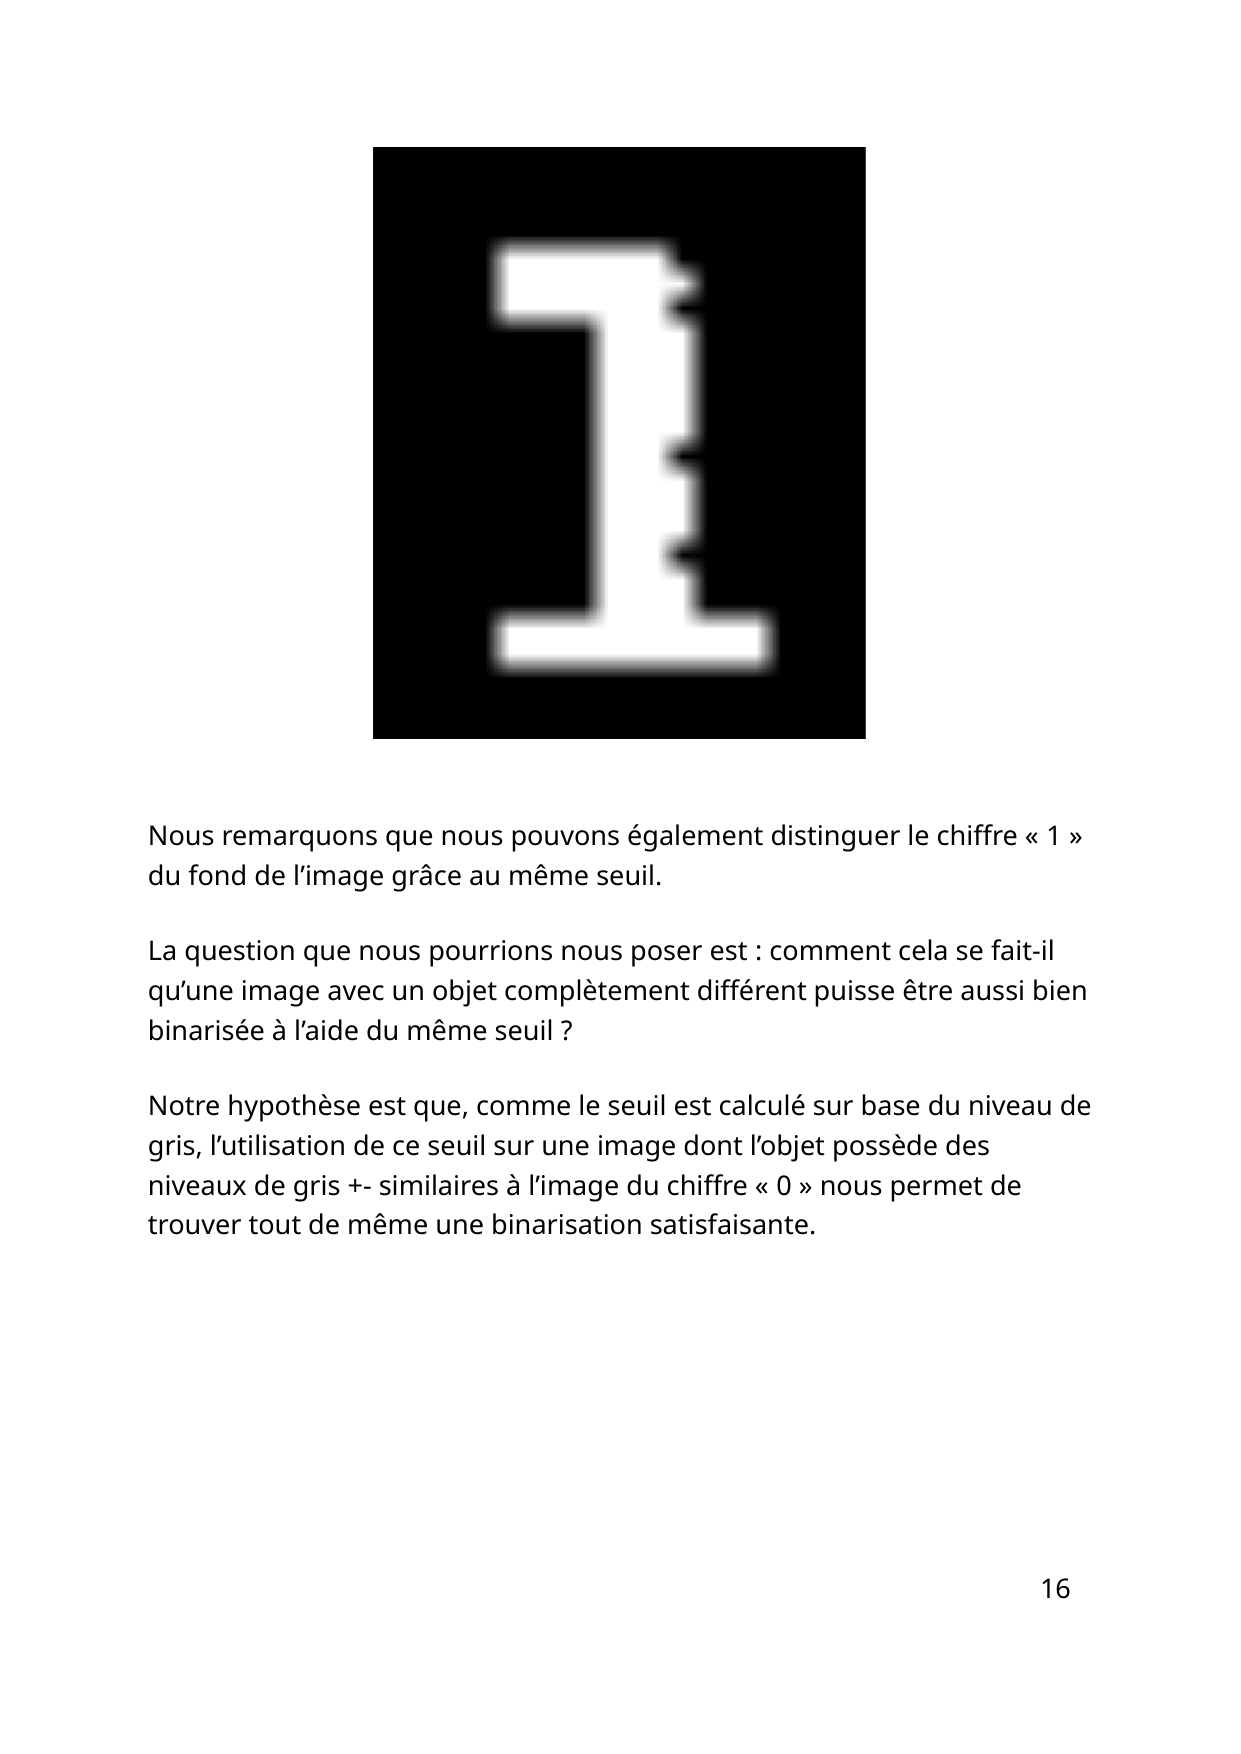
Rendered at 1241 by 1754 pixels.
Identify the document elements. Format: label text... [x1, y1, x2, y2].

text Notre hypothèse est que, comme le seuil est calculé sur base du niveau de gris, l’utilisation de ce seuil sur une image dont l’objet possède des niveaux de gris +- similaires à l’image du chiffre « 0 » nous permet de trouver tout de même une binarisation satisfaisante. [148, 1086, 1093, 1243]
text Nous remarquons que nous pouvons également distinguer le chiffre « 1 » du fond de l’image grâce au même seuil. [148, 817, 1093, 893]
picture [147, 147, 1093, 739]
text La question que nous pourrions nous poser est : comment cela se fait-il qu’une image avec un objet complètement différent puisse être aussi bien binarisée à l’aide du même seuil ? [148, 932, 1093, 1048]
